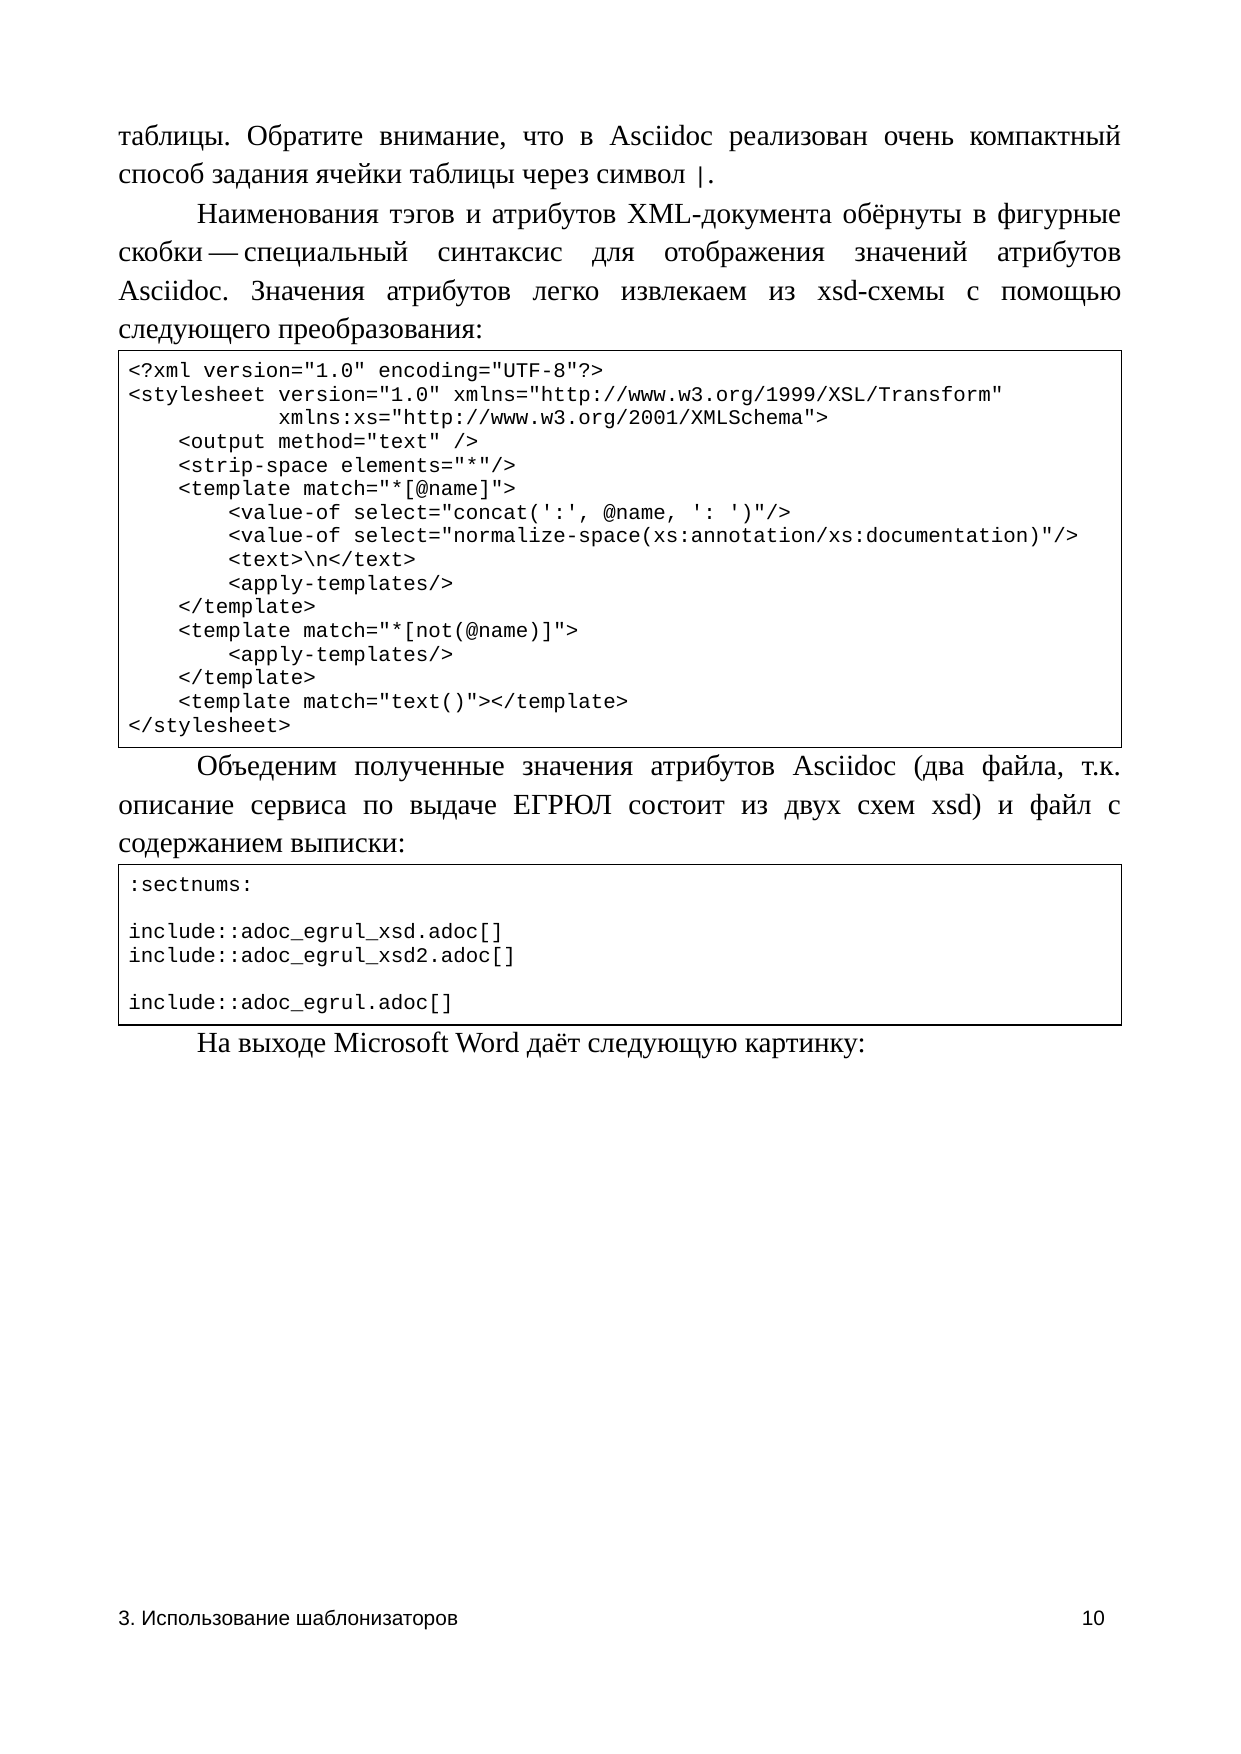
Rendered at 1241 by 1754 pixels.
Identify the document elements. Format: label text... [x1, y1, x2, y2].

text На выходе Microsoft Word даёт следующую картинку: [118, 1026, 1122, 1059]
list :sectnums: include::adoc_egrul_xsd.adoc[] include::adoc_egrul_xsd2.adoc[] include::adoc_egrul.adoc[] [119, 865, 1121, 1024]
list <?xml version="1.0" encoding="UTF-8"?> <stylesheet version="1.0" xmlns="http://www.w3.org/1999/XSL/Transform" xmlns:xs="http://www.w3.org/2001/XMLSchema"> <output method="text" /> <strip-space elements="*"/> <template match="*[@name]"> <value-of select="concat(':', @name, ': ')"/> <value-of select="normalize-space(xs:annotation/xs:documentation)"/> <text>\n</text> <apply-templates/> </template> <template match="*[not(@name)]"> <apply-templates/> </template> <template match="text()"></template> </stylesheet> [119, 351, 1121, 747]
text Наименования тэгов и атрибутов XML-документа обёрнуты в фигурные скобки — специальный синтаксис для отображения значений атрибутов Asciidoc. Значения атрибутов легко извлекаем из xsd-схемы с помощью следующего преобразования: [118, 196, 1122, 345]
text таблицы. Обратите внимание, что в Asciidoc реализован очень компактный способ задания ячейки таблицы через символ |. [118, 118, 1122, 191]
text Объеденим полученные значения атрибутов Asciidoc (два файла, т.к. описание сервиса по выдаче ЕГРЮЛ состоит из двух схем xsd) и файл с содержанием выписки: [118, 748, 1122, 859]
